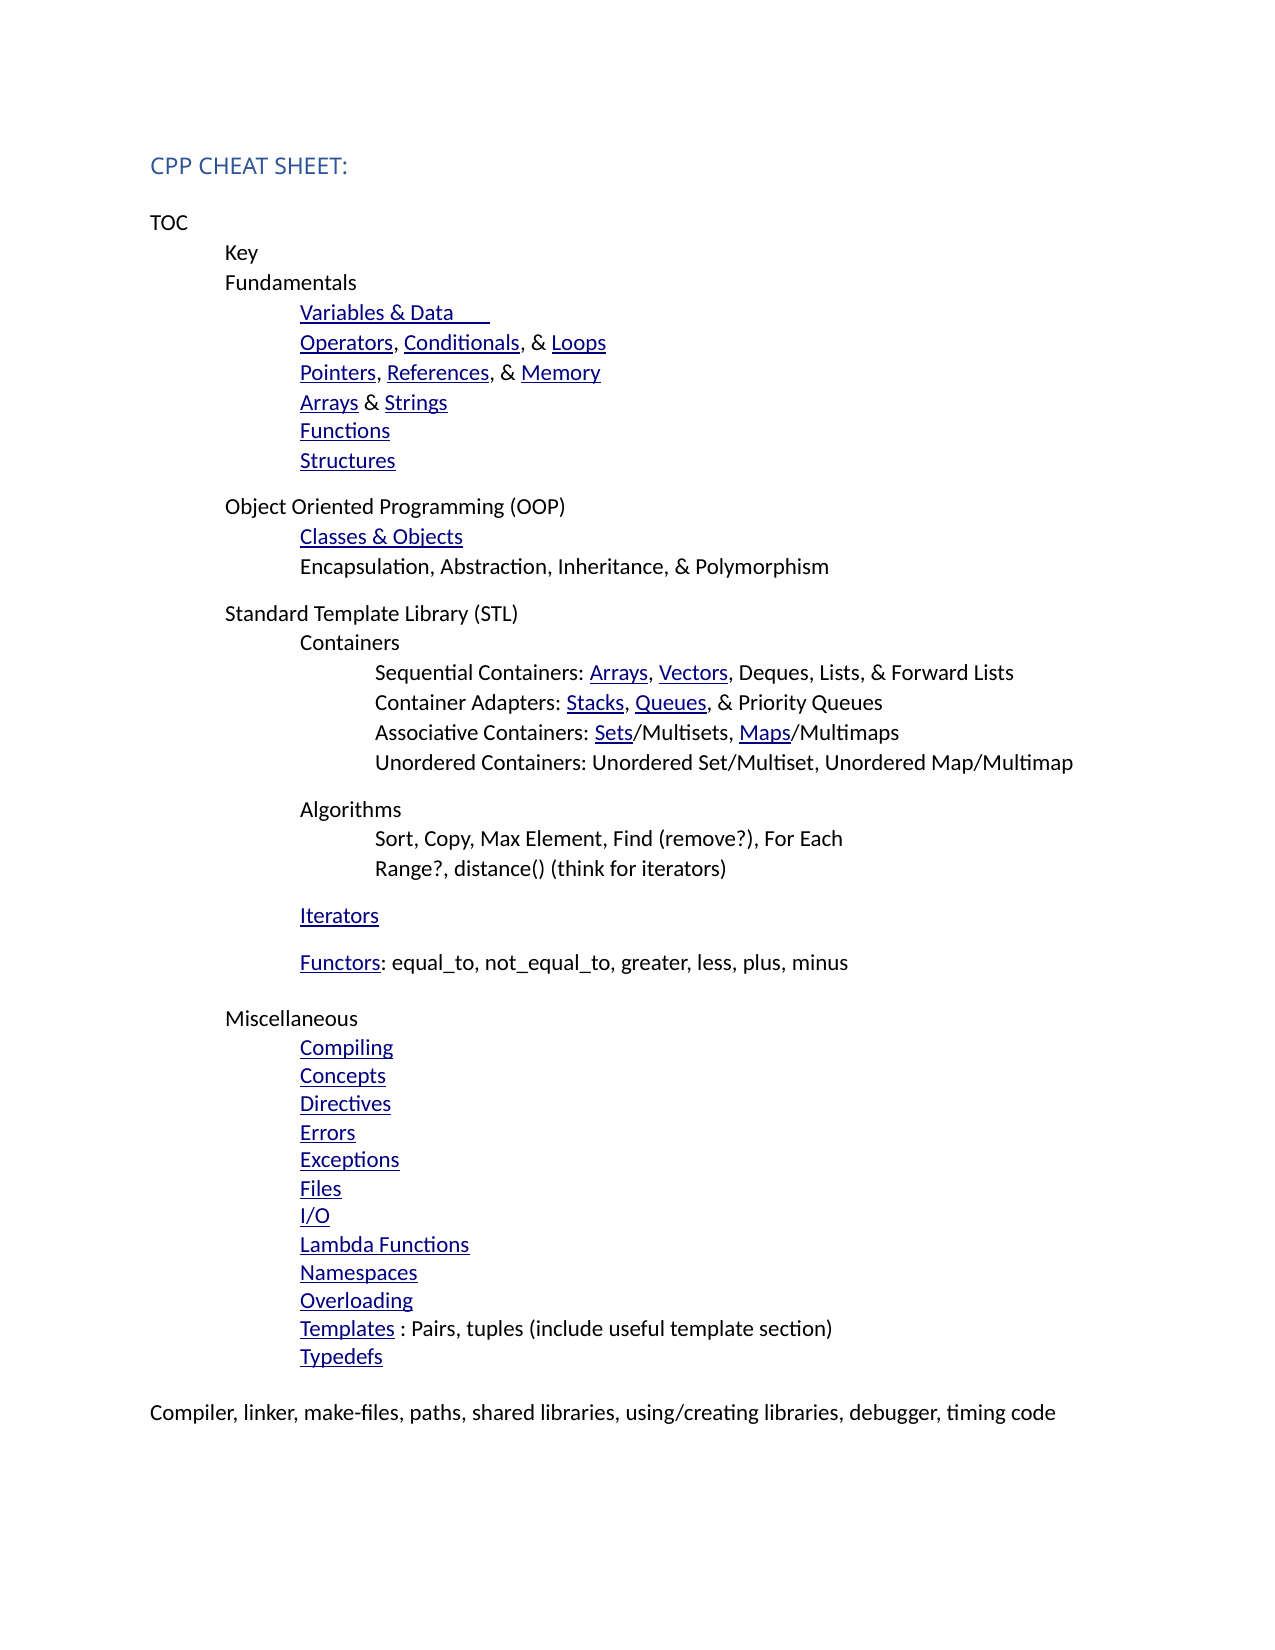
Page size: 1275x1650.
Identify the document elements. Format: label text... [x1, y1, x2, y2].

text Algorithms [225, 795, 1125, 823]
text Overloading [225, 1286, 1125, 1314]
text Classes & Objects [150, 522, 1125, 550]
text Typedefs [225, 1342, 1125, 1370]
text Range?, distance() (think for iterators) [300, 854, 1125, 882]
text Exceptions [225, 1146, 1125, 1174]
text Functors: equal_to, not_equal_to, greater, less, plus, minus [225, 948, 1125, 976]
text Object Oriented Programming (OOP) [150, 492, 1125, 520]
text Templates : Pairs, tuples (include useful template section) [225, 1314, 1125, 1342]
text Miscellaneous [225, 1004, 1125, 1032]
text Iterators [300, 901, 1125, 929]
text Key [150, 238, 1125, 266]
text Sequential Containers: Arrays, Vectors, Deques, Lists, & Forward Lists [225, 658, 1125, 686]
text Container Adapters: Stacks, Queues, & Priority Queues [225, 688, 1125, 716]
text Variables & Data [225, 298, 1125, 326]
text Functions [225, 416, 1125, 444]
text Associative Containers: Sets/Multisets, Maps/Multimaps [225, 718, 1125, 746]
text Containers [225, 628, 1125, 657]
text Concepts [225, 1062, 1125, 1089]
text Fundamentals [150, 268, 1125, 296]
text Directives [225, 1089, 1125, 1118]
text Structures [225, 446, 1125, 474]
text Namespaces [225, 1258, 1125, 1286]
text Files [225, 1174, 1125, 1202]
text Errors [225, 1118, 1125, 1146]
text Lambda Functions [225, 1230, 1125, 1258]
text Unordered Containers: Unordered Set/Multiset, Unordered Map/Multimap [225, 748, 1125, 776]
text Sort, Copy, Max Element, Find (remove?), For Each [300, 824, 1125, 853]
text TOC [150, 208, 1125, 236]
text Pointers, References, & Memory [225, 358, 1125, 386]
text Encapsulation, Abstraction, Inheritance, & Polymorphism [150, 552, 1125, 580]
subtitle CPP CHEAT SHEET: [150, 150, 1125, 181]
text Compiler, linker, make-files, paths, shared libraries, using/creating libraries, debugger, timing code [150, 1398, 1125, 1426]
text I/O [225, 1202, 1125, 1230]
text Operators, Conditionals, & Loops [225, 328, 1125, 356]
text Compiling [225, 1033, 1125, 1062]
text Standard Template Library (STL) [150, 599, 1125, 627]
text Arrays & Strings [225, 388, 1125, 416]
